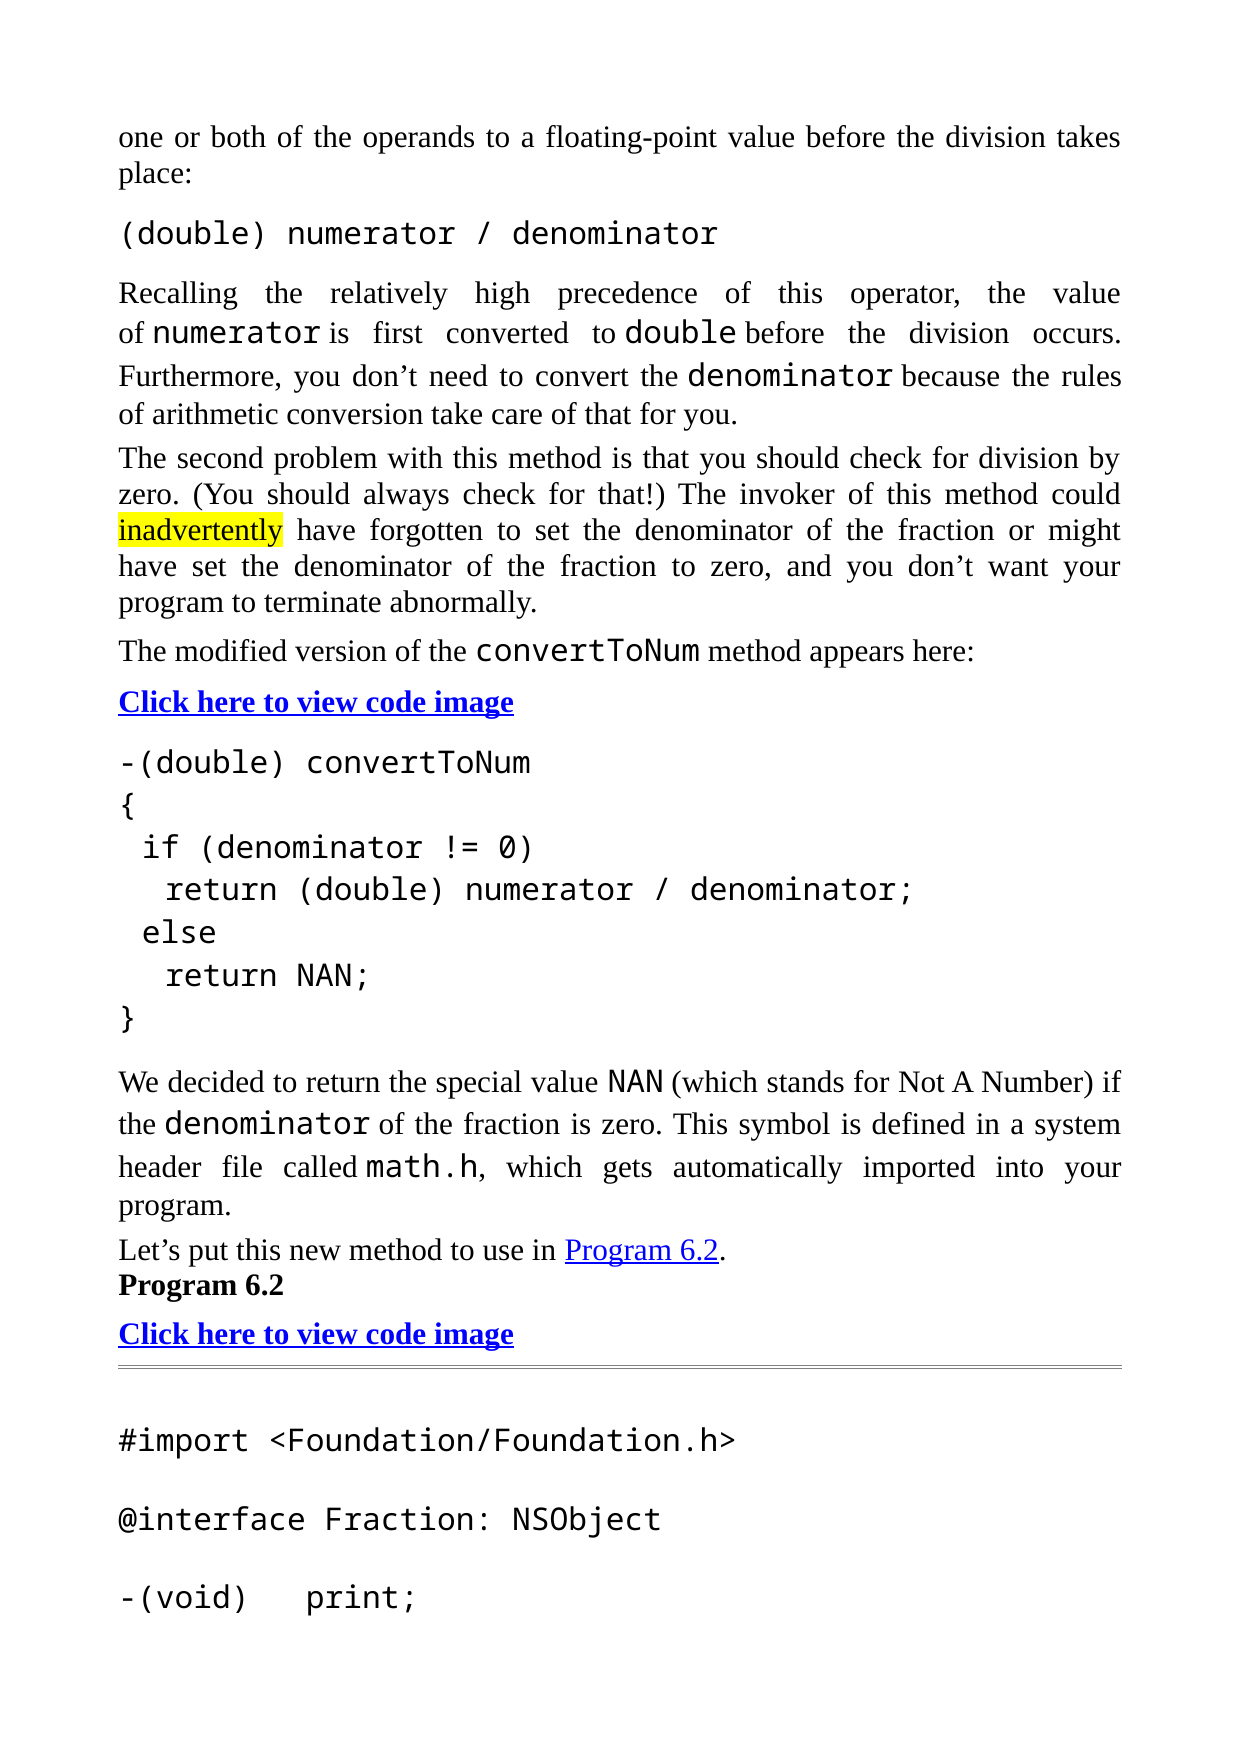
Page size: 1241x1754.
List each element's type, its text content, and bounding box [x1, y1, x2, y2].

text Program 6.2 [118, 1267, 1122, 1303]
text The modified version of the convertToNum method appears here: [118, 628, 1122, 670]
text Click here to view code image [118, 1315, 1122, 1351]
text #import <Foundation/Foundation.h> @interface Fraction: NSObject -(void) print; [118, 1418, 1122, 1618]
text -(double) convertToNum { if (denominator != 0) return (double) numerator / denominator; else return NAN; } [118, 739, 1122, 1038]
text one or both of the operands to a floating-point value before the division takes place: [118, 118, 1122, 190]
text Click here to view code image [118, 683, 1122, 719]
text Recalling the relatively high precedence of this operator, the value of numerator is first converted to double before the division occurs. Furthermore, you don’t need to convert the denominator because the rules of arithmetic conversion take care of that for you. [118, 274, 1122, 431]
text Let’s put this new method to use in Program 6.2. [118, 1231, 1122, 1267]
text We decided to return the special value NAN (which stands for Not A Number) if the denominator of the fraction is zero. This symbol is defined in a system header file called math.h, which gets automatically imported into your program. [118, 1059, 1122, 1222]
text (double) numerator / denominator [118, 211, 1122, 253]
text The second problem with this method is that you should check for division by zero. (You should always check for that!) The invoker of this method could inadvertently have forgotten to set the denominator of the fraction or might have set the denominator of the fraction to zero, and you don’t want your program to terminate abnormally. [118, 440, 1122, 619]
